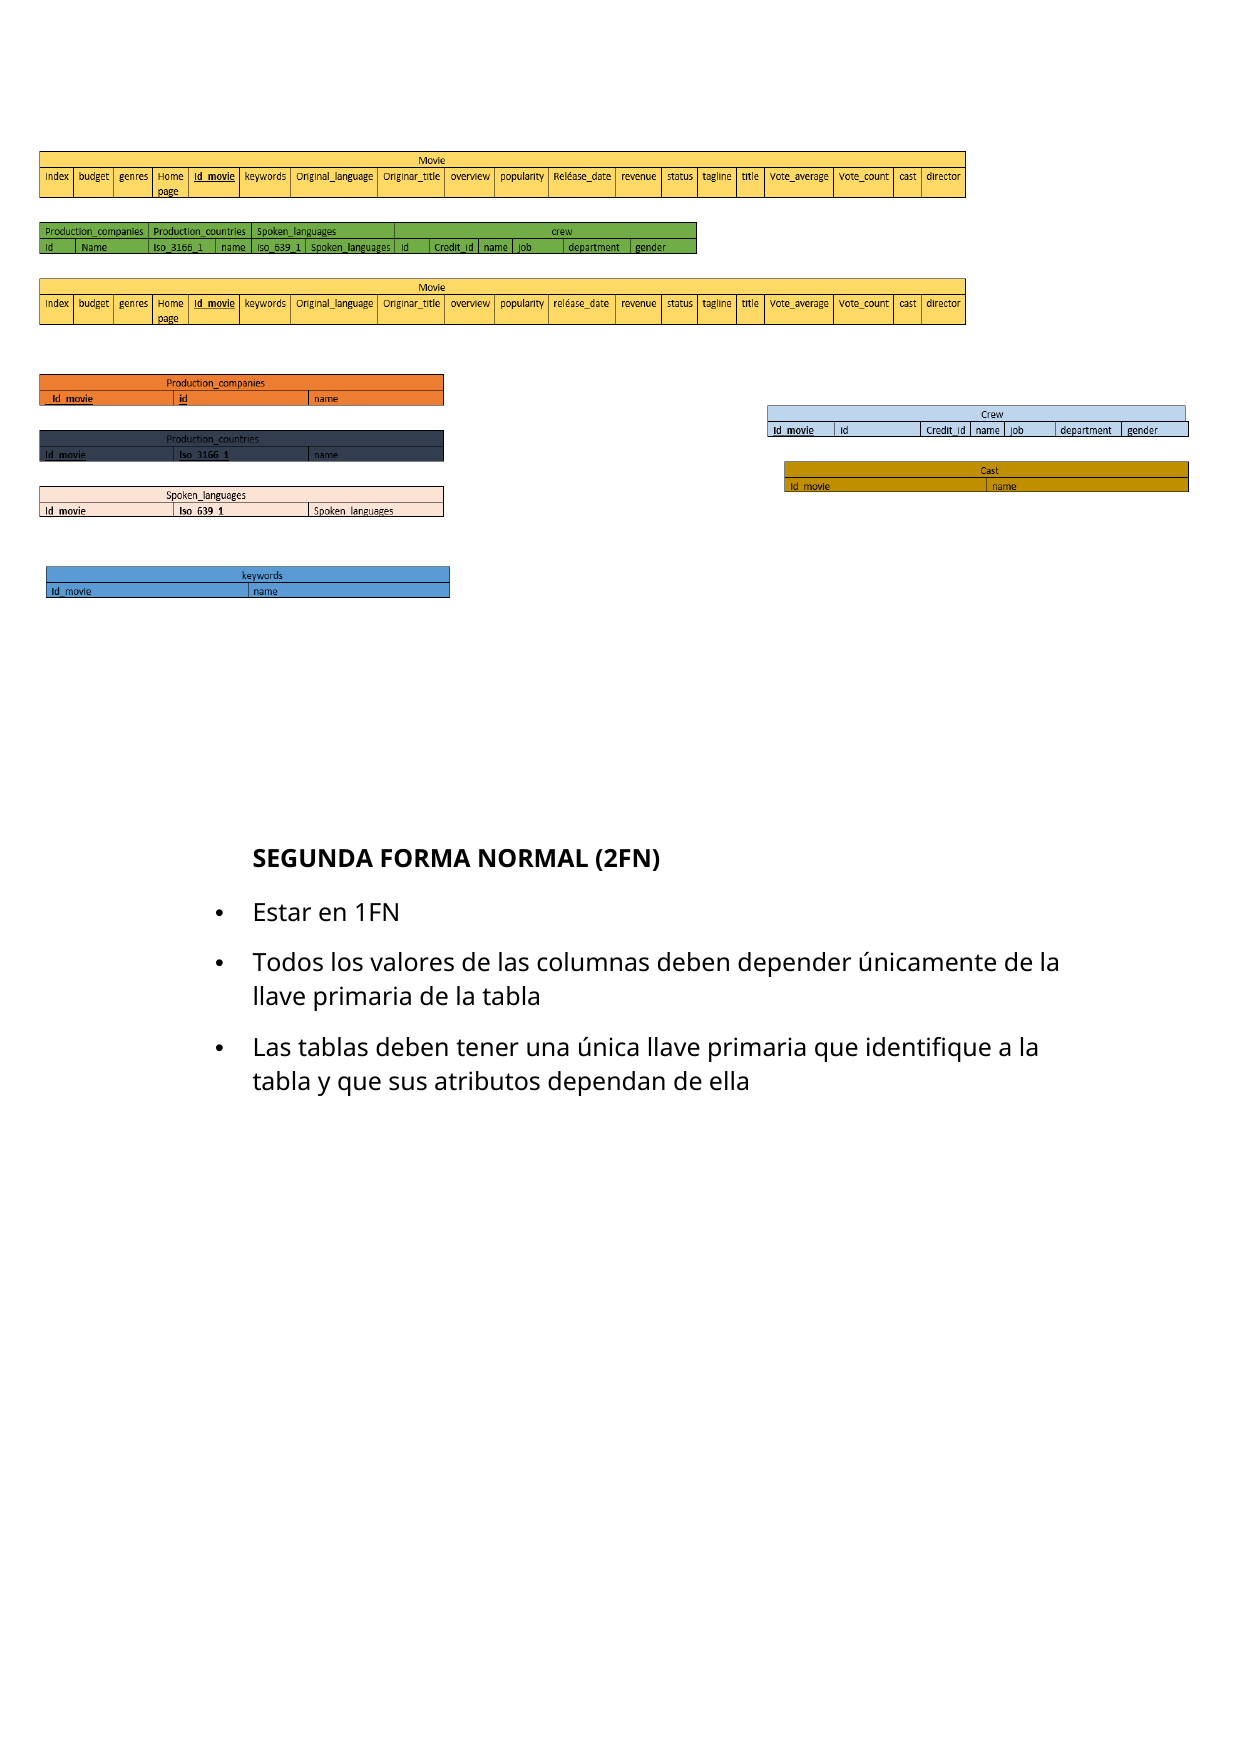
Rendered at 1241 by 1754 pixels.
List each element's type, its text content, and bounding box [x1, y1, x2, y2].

list Estar en 1FN [215, 894, 1063, 928]
list Todos los valores de las columnas deben depender únicamente de la llave primaria de la tabla [215, 945, 1063, 1013]
list Las tablas deben tener una única llave primaria que identifique a la tabla y que sus atributos dependan de ella [215, 1030, 1063, 1098]
text SEGUNDA FORMA NORMAL (2FN) [252, 841, 1063, 875]
